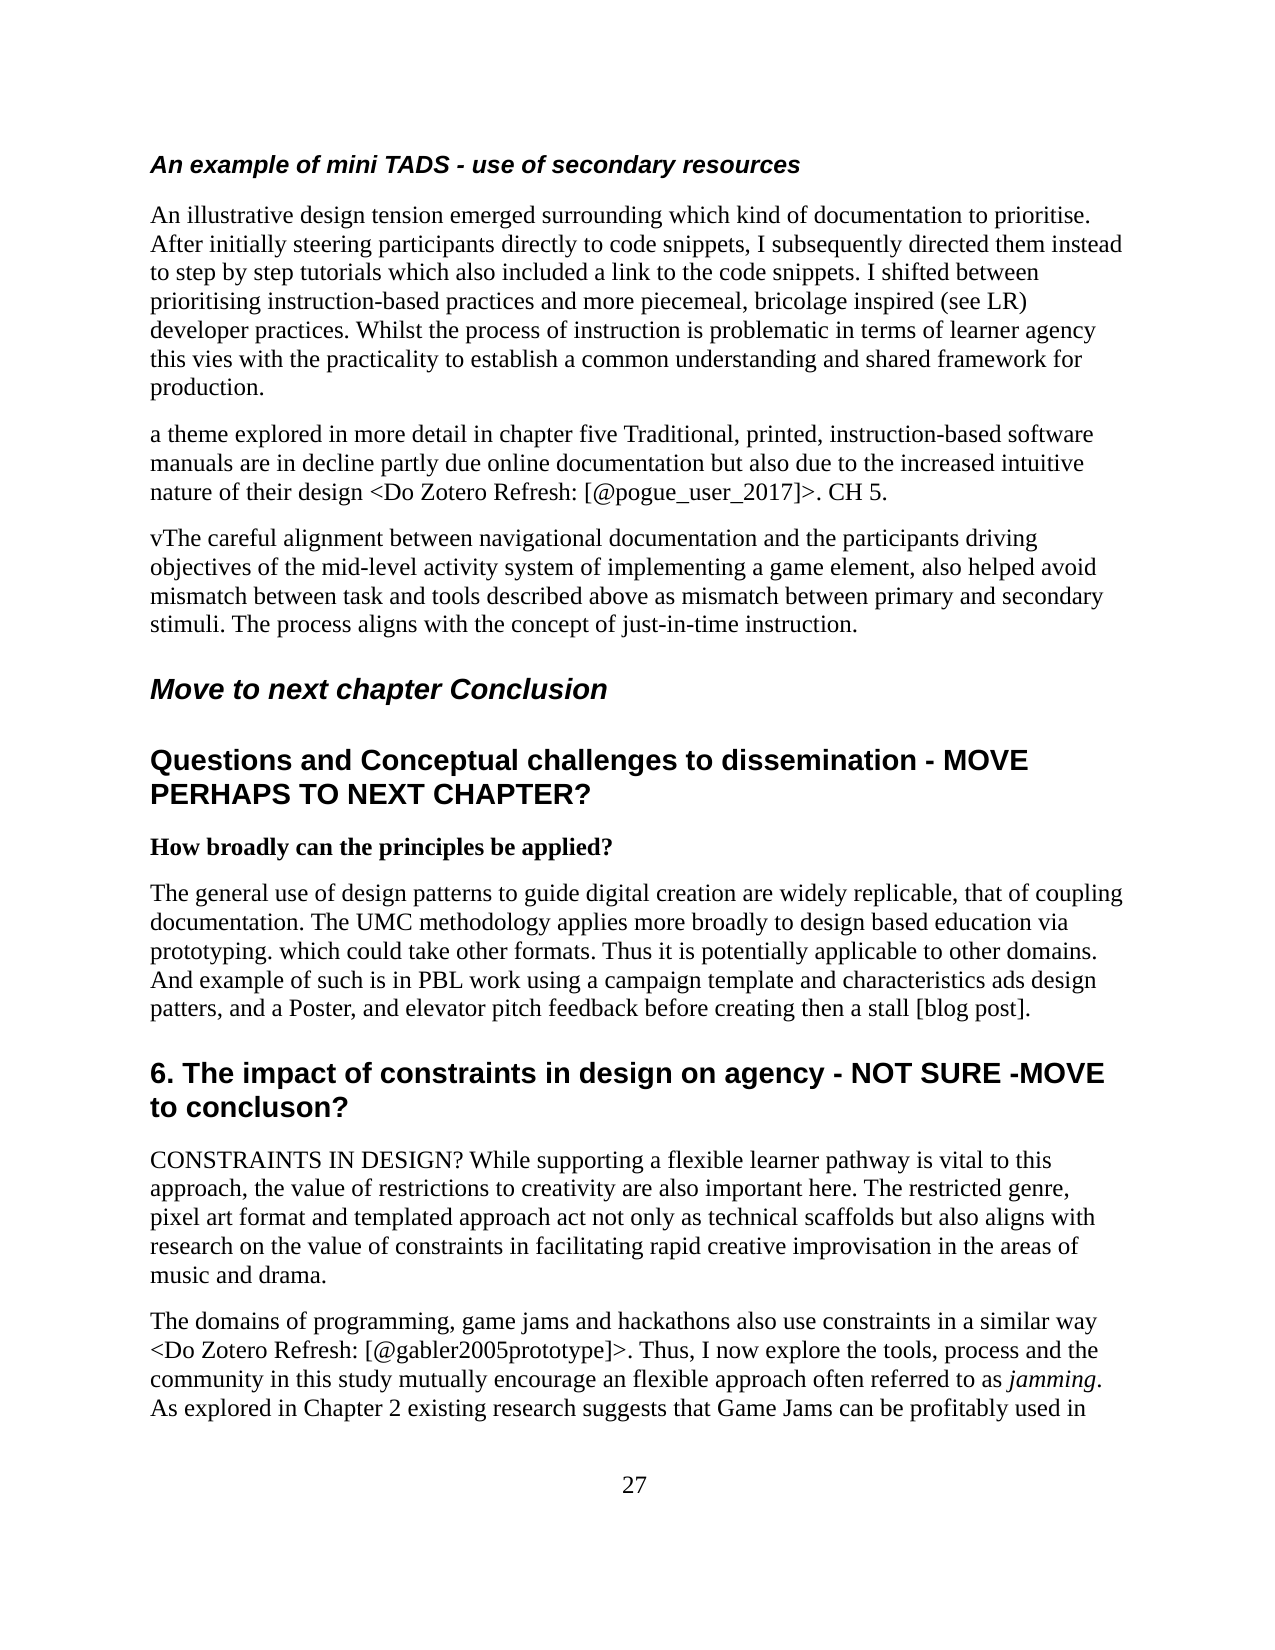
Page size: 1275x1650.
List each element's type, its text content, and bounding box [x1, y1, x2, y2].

subtitle Questions and Conceptual challenges to dissemination - MOVE PERHAPS TO NEXT CHAPTER? [150, 743, 1125, 810]
text vThe careful alignment between navigational documentation and the participants driving objectives of the mid-level activity system of implementing a game element, also helped avoid mismatch between task and tools described above as mismatch between primary and secondary stimuli. The process aligns with the concept of just-in-time instruction. [150, 523, 1125, 638]
subtitle Move to next chapter Conclusion [150, 672, 1125, 706]
subtitle An example of mini TADS - use of secondary resources [150, 150, 1125, 178]
text An illustrative design tension emerged surrounding which kind of documentation to prioritise. After initially steering participants directly to code snippets, I subsequently directed them instead to step by step tutorials which also included a link to the code snippets. I shifted between prioritising instruction-based practices and more piecemeal, bricolage inspired (see LR) developer practices. Whilst the process of instruction is problematic in terms of learner agency this vies with the practicality to establish a common understanding and shared framework for production. [150, 200, 1125, 401]
text The general use of design patterns to guide digital creation are widely replicable, that of coupling documentation. The UMC methodology applies more broadly to design based education via prototyping. which could take other formats. Thus it is potentially applicable to other domains. And example of such is in PBL work using a campaign template and characteristics ads design patters, and a Poster, and elevator pitch feedback before creating then a stall [blog post]. [150, 878, 1125, 1022]
text a theme explored in more detail in chapter five Traditional, printed, instruction-based software manuals are in decline partly due online documentation but also due to the increased intuitive nature of their design <Do Zotero Refresh: [@pogue_user_2017]>. CH 5. [150, 419, 1125, 505]
text The domains of programming, game jams and hackathons also use constraints in a similar way <Do Zotero Refresh: [@gabler2005prototype]>. Thus, I now explore the tools, process and the community in this study mutually encourage an flexible approach often referred to as jamming. As explored in Chapter 2 existing research suggests that Game Jams can be profitably used in [150, 1306, 1125, 1421]
subtitle 6. The impact of constraints in design on agency - NOT SURE -MOVE to concluson? [150, 1056, 1125, 1123]
text CONSTRAINTS IN DESIGN? While supporting a flexible learner pathway is vital to this approach, the value of restrictions to creativity are also important here. The restricted genre, pixel art format and templated approach act not only as technical scaffolds but also aligns with research on the value of constraints in facilitating rapid creative improvisation in the areas of music and drama. [150, 1145, 1125, 1288]
text How broadly can the principles be applied? [150, 832, 1125, 861]
